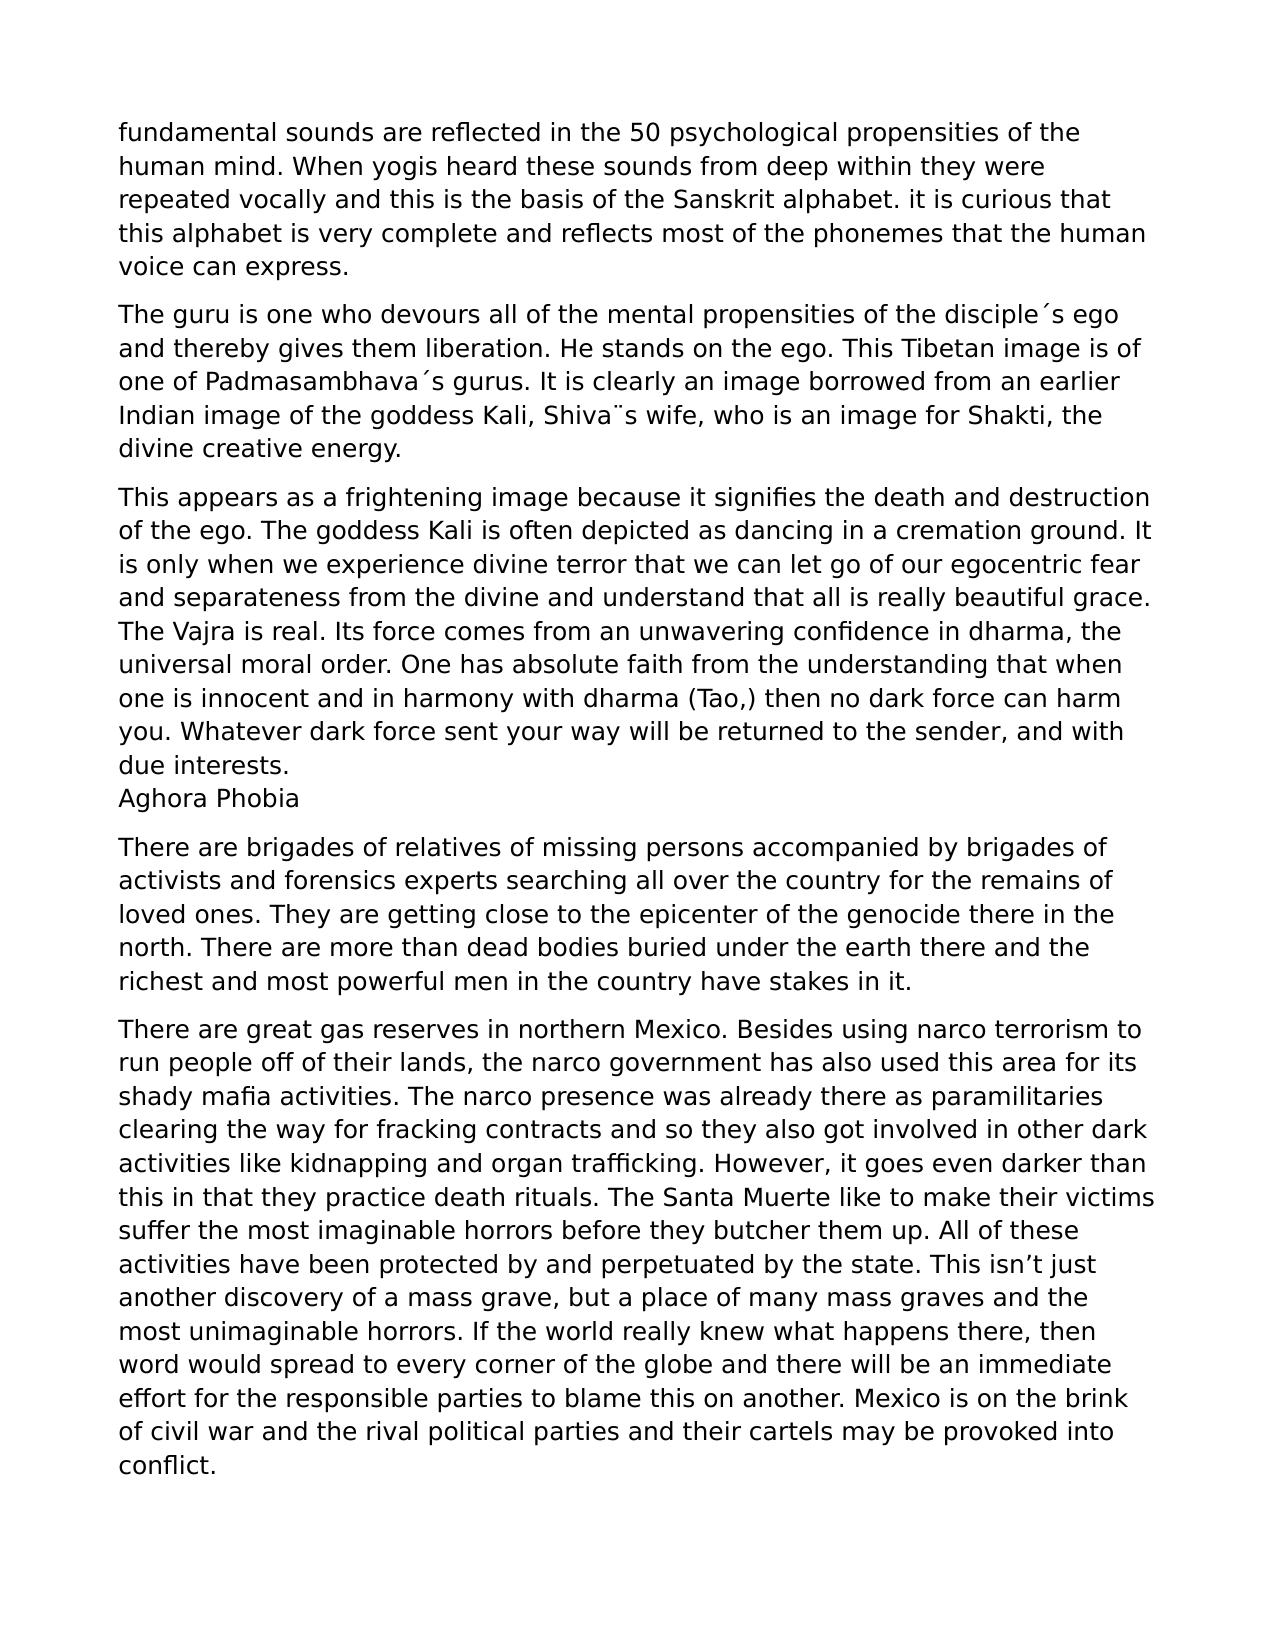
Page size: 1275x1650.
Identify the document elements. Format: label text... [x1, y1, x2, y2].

text This appears as a frightening image because it signifies the death and destruction of the ego. The goddess Kali is often depicted as dancing in a cremation ground. It is only when we experience divine terror that we can let go of our egocentric fear and separateness from the divine and understand that all is really beautiful grace. The Vajra is real. Its force comes from an unwavering confidence in dharma, the universal moral order. One has absolute faith from the understanding that when one is innocent and in harmony with dharma (Tao,) then no dark force can harm you. Whatever dark force sent your way will be returned to the sender, and with due interests. Aghora Phobia [118, 483, 1157, 814]
text There are great gas reserves in northern Mexico. Besides using narco terrorism to run people off of their lands, the narco government has also used this area for its shady mafia activities. The narco presence was already there as paramilitaries clearing the way for fracking contracts and so they also got involved in other dark activities like kidnapping and organ trafficking. However, it goes even darker than this in that they practice death rituals. The Santa Muerte like to make their victims suffer the most imaginable horrors before they butcher them up. All of these activities have been protected by and perpetuated by the state. This isn’t just another discovery of a mass grave, but a place of many mass graves and the most unimaginable horrors. If the world really knew what happens there, then word would spread to every corner of the globe and there will be an immediate effort for the responsible parties to blame this on another. Mexico is on the brink of civil war and the rival political parties and their cartels may be provoked into conflict. [118, 1015, 1157, 1480]
text fundamental sounds are reflected in the 50 psychological propensities of the human mind. When yogis heard these sounds from deep within they were repeated vocally and this is the basis of the Sanskrit alphabet. it is curious that this alphabet is very complete and reflects most of the phonemes that the human voice can express. [118, 118, 1157, 281]
text There are brigades of relatives of missing persons accompanied by brigades of activists and forensics experts searching all over the country for the remains of loved ones. They are getting close to the epicenter of the genocide there in the north. There are more than dead bodies buried under the earth there and the richest and most powerful men in the country have stakes in it. [118, 833, 1157, 996]
text The guru is one who devours all of the mental propensities of the disciple´s ego and thereby gives them liberation. He stands on the ego. This Tibetan image is of one of Padmasambhava´s gurus. It is clearly an image borrowed from an earlier Indian image of the goddess Kali, Shiva¨s wife, who is an image for Shakti, the divine creative energy. [118, 300, 1157, 464]
